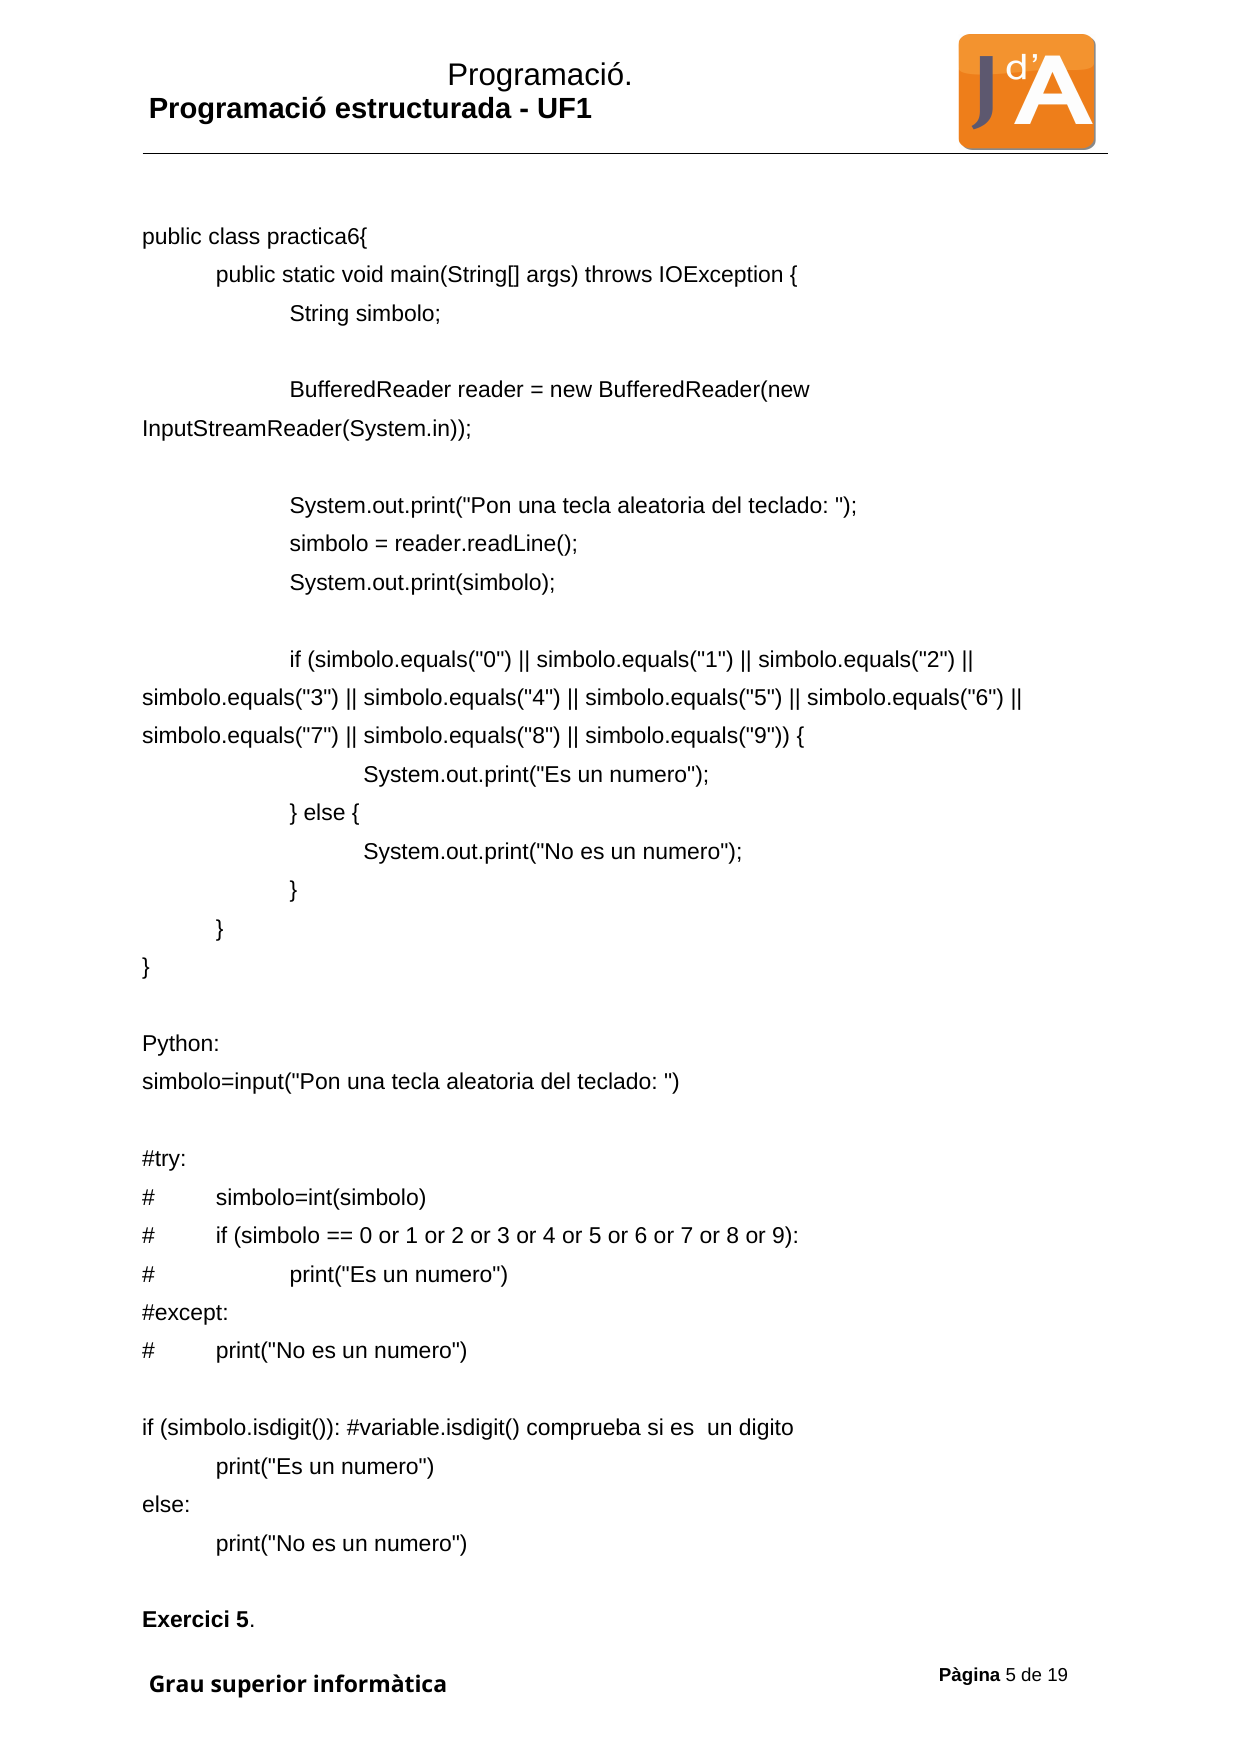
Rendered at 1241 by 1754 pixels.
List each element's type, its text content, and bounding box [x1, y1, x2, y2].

text String simbolo; [142, 300, 1107, 326]
text print("Es un numero") [142, 1453, 1107, 1479]
text if (simbolo.isdigit()): #variable.isdigit() comprueba si es un digito [142, 1415, 1107, 1441]
text # simbolo=int(simbolo) [142, 1184, 1107, 1210]
text Python: [142, 1031, 1107, 1056]
text System.out.print(simbolo); [142, 569, 1107, 595]
text if (simbolo.equals("0") || simbolo.equals("1") || simbolo.equals("2") || simbolo.equals("3") || simbolo.equals("4") || simbolo.equals("5") || simbolo.equals("6") || simbolo.equals("7") || simbolo.equals("8") || simbolo.equals("9")) { [142, 646, 1107, 749]
text } [142, 954, 1107, 979]
text public class practica6{ [142, 223, 1107, 249]
text simbolo = reader.readLine(); [142, 531, 1107, 557]
text public static void main(String[] args) throws IOException { [142, 262, 1107, 287]
text simbolo=input("Pon una tecla aleatoria del teclado: ") [142, 1069, 1107, 1095]
text # print("Es un numero") [142, 1261, 1107, 1287]
text System.out.print("Es un numero"); [142, 762, 1107, 787]
text } [142, 915, 1107, 941]
text #except: [142, 1300, 1107, 1325]
text System.out.print("No es un numero"); [142, 838, 1107, 864]
text print("No es un numero") [142, 1530, 1107, 1556]
text BufferedReader reader = new BufferedReader(new InputStreamReader(System.in)); [142, 377, 1107, 441]
text System.out.print("Pon una tecla aleatoria del teclado: "); [142, 492, 1107, 518]
text Exercici 5. [142, 1607, 1107, 1633]
text # print("No es un numero") [142, 1338, 1107, 1364]
picture [958, 34, 1096, 150]
text } [142, 877, 1107, 902]
text else: [142, 1492, 1107, 1517]
text # if (simbolo == 0 or 1 or 2 or 3 or 4 or 5 or 6 or 7 or 8 or 9): [142, 1223, 1107, 1248]
text } else { [142, 800, 1107, 826]
text #try: [142, 1146, 1107, 1172]
